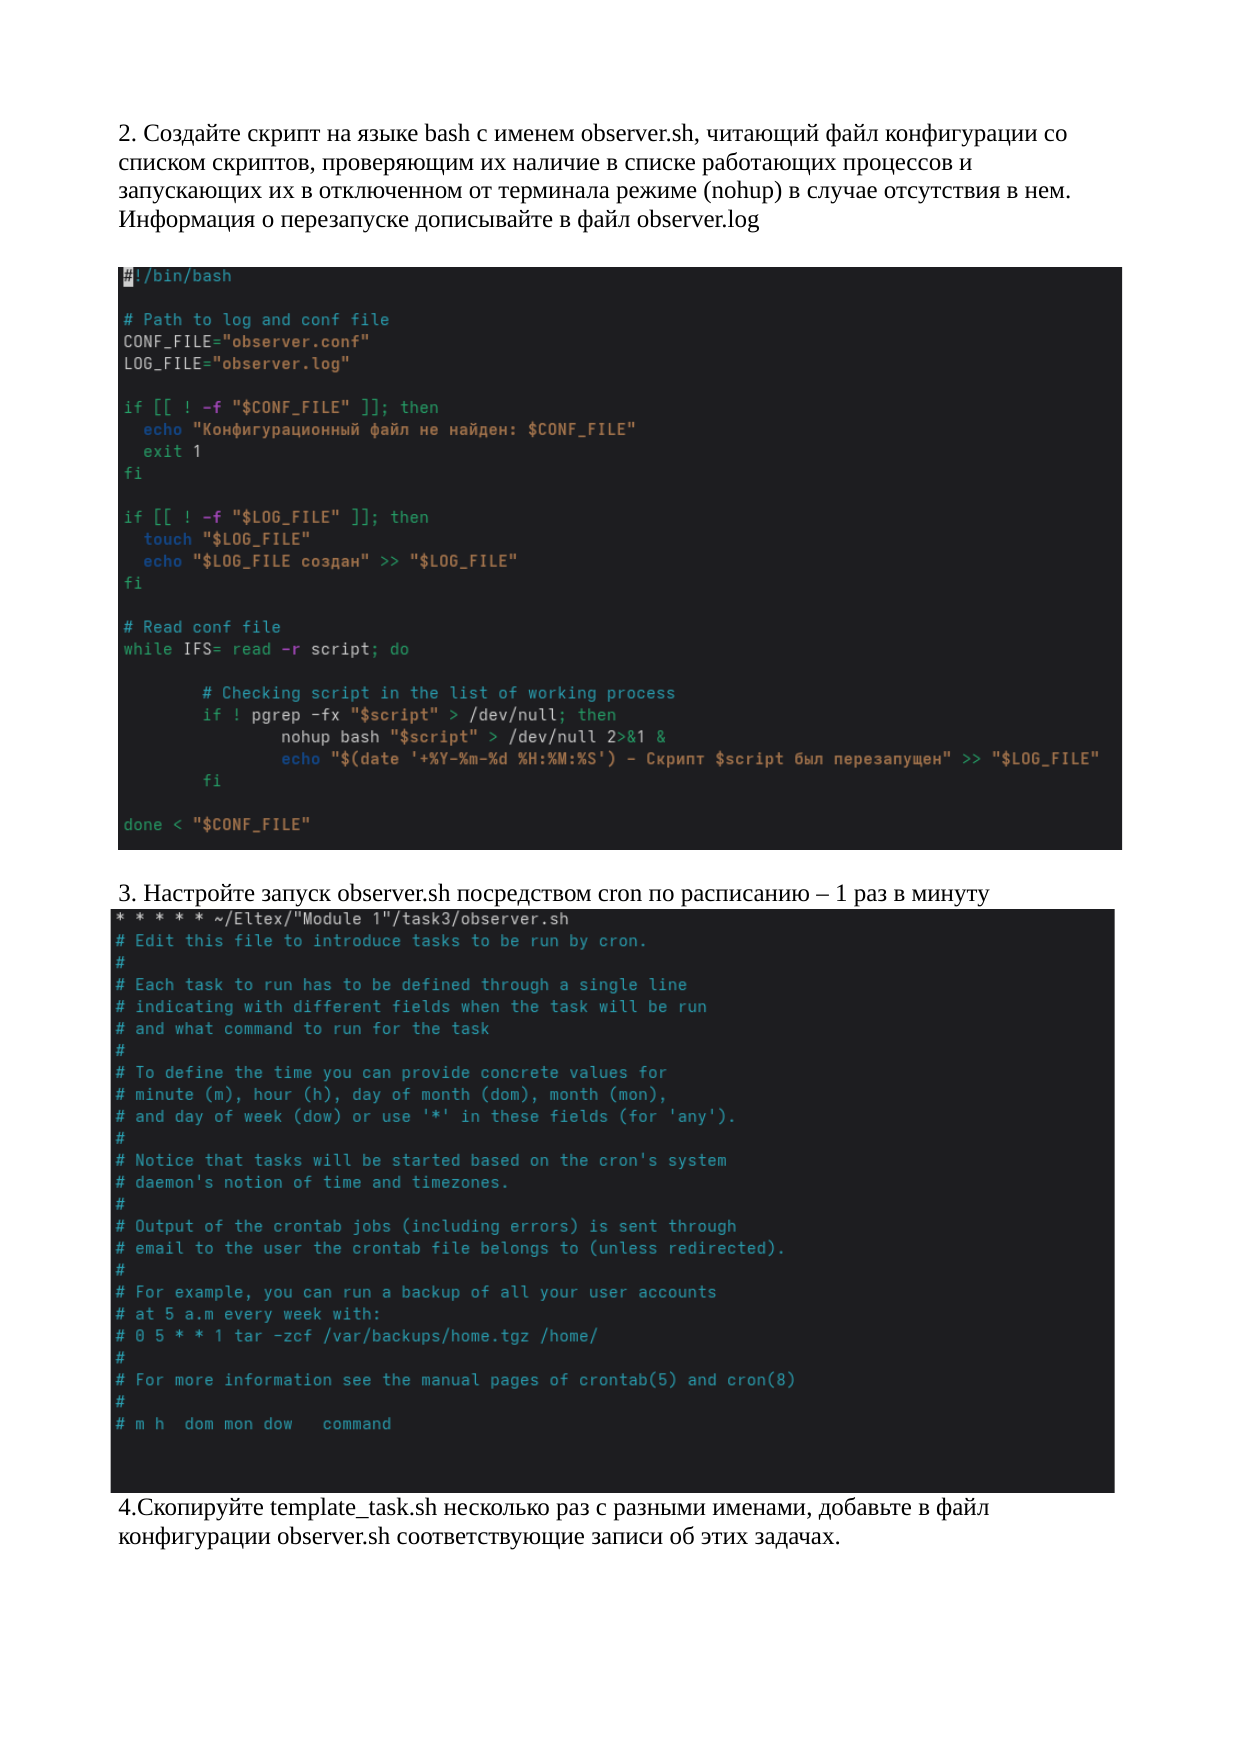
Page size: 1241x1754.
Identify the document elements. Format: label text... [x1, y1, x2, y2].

text 4.Скопируйте template_task.sh несколько раз с разными именами, добавьте в файл конфигурации observer.sh соответствующие записи об этих задачах. [118, 907, 1122, 1550]
picture [110, 909, 1115, 1493]
picture [118, 267, 1123, 850]
text 3. Настройте запуск observer.sh посредством cron по расписанию – 1 раз в минуту [118, 878, 1122, 907]
text 2. Создайте скрипт на языке bash с именем observer.sh, читающий файл конфигурации со списком скриптов, проверяющим их наличие в списке работающих процессов и запускающих их в отключенном от терминала режиме (nohup) в случае отсутствия в нем. Информация о перезапуске дописывайте в файл observer.log [118, 118, 1122, 233]
